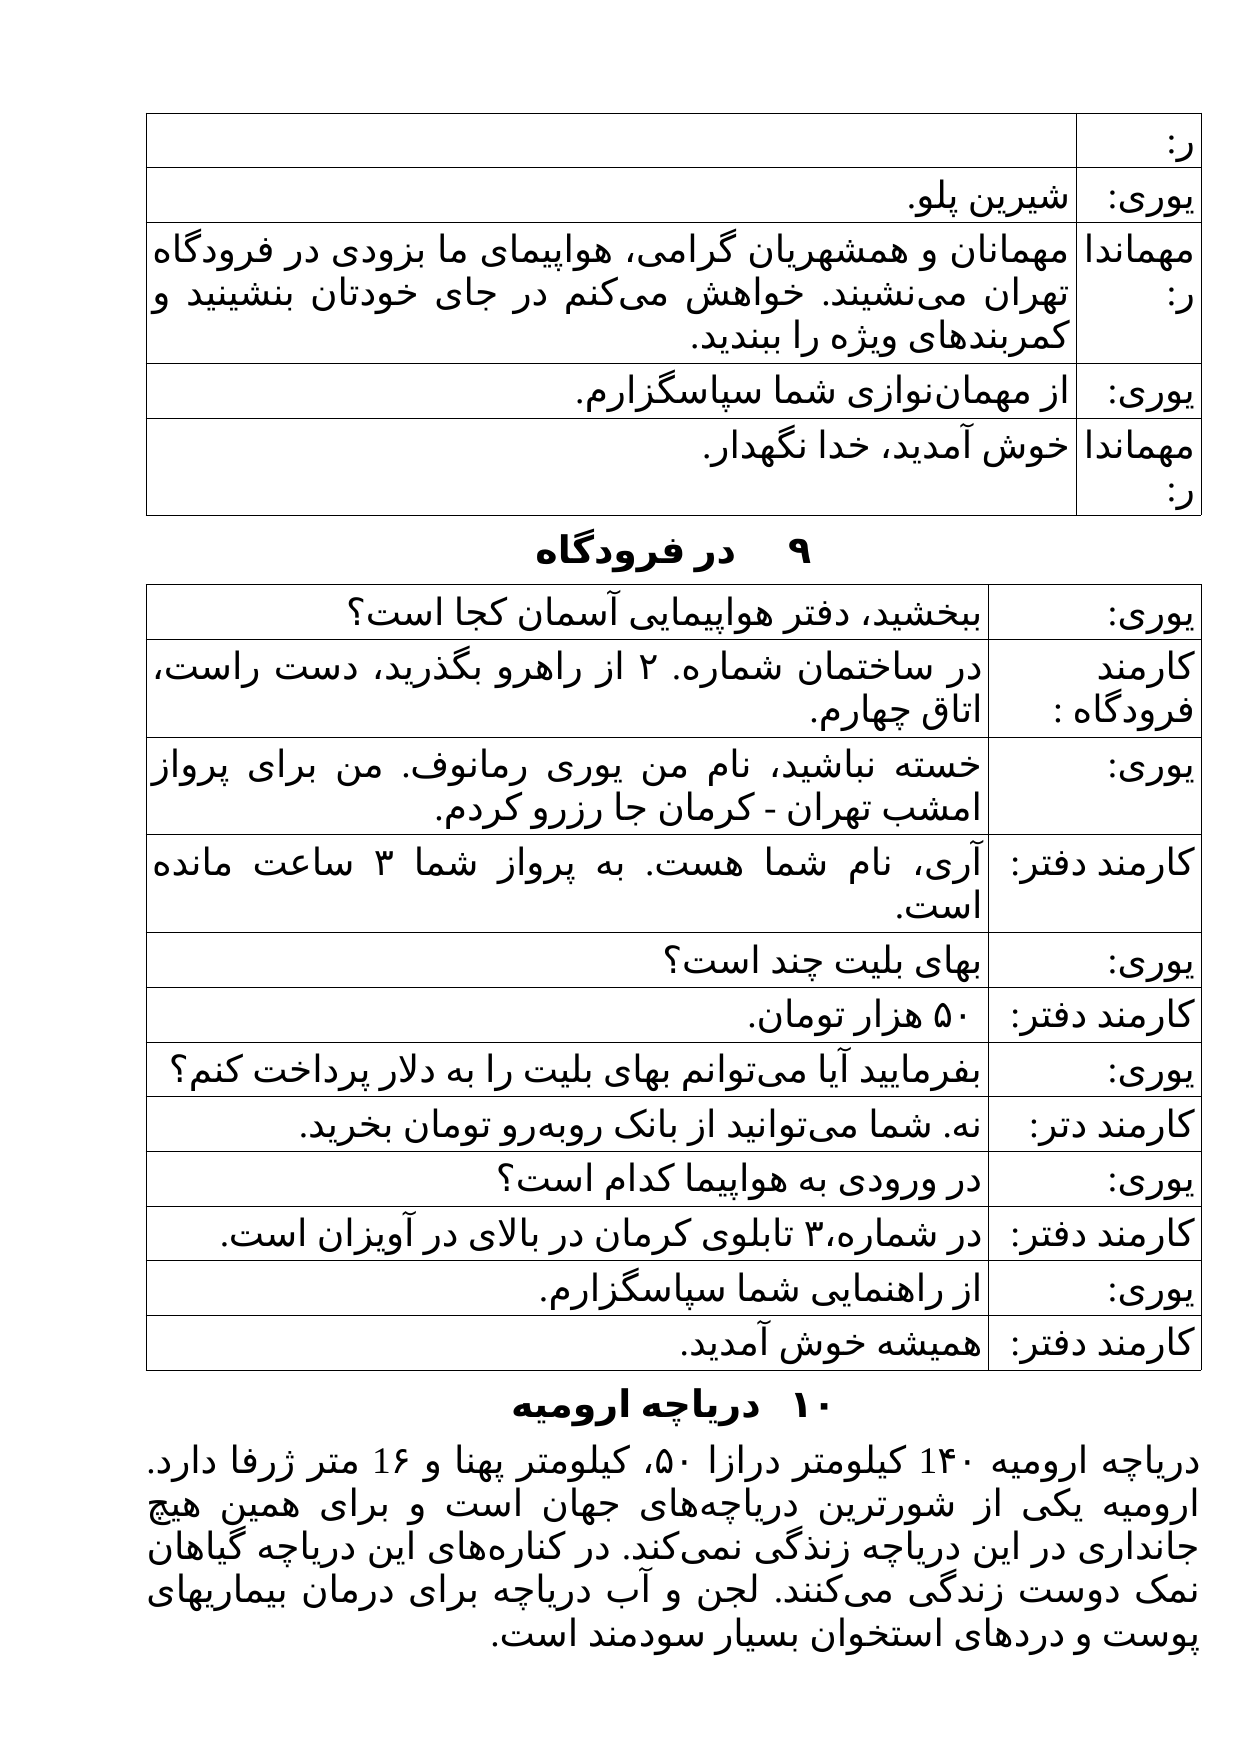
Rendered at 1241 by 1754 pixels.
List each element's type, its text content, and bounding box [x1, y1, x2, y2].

table_cell بفرمایید آیا می‌توانم بهای بلیت را به دلار پرداخت کنم؟ [147, 1043, 988, 1096]
table_cell یوری: [989, 1152, 1201, 1206]
table_cell کارمند دتر: [989, 1097, 1201, 1151]
table_cell یوری: [1077, 364, 1201, 417]
table_cell شیرین پلو. [147, 168, 1076, 222]
table_cell کارمند دفتر: [989, 988, 1201, 1042]
table_cell ر: [1077, 114, 1201, 167]
table_cell مهماندار: [1077, 419, 1201, 515]
table_cell نه. شما می‌توانید از بانک روبه‌رو تومان بخرید. [147, 1097, 988, 1151]
table_cell کارمند دفتر: [989, 1207, 1201, 1260]
table_cell یوری: [989, 738, 1201, 834]
table_cell خسته نباشید، نام من یوری رمانوف. من برای پرواز امشب تهران - کرمان جا رزرو کردم. [147, 738, 988, 834]
table_cell بهای بلیت چند است؟ [147, 933, 988, 987]
table_cell ۵۰ هزار تومان. [147, 988, 988, 1042]
table_cell کارمند فرودگاه : [989, 640, 1201, 737]
table_cell یوری: [1077, 168, 1201, 222]
table_cell مهماندار: [1077, 223, 1201, 363]
table_header یوری: [989, 585, 1201, 639]
table_cell کارمند دفتر: [989, 1316, 1201, 1370]
table_cell آری، نام شما هست. به پرواز شما ۳ ساعت مانده است. [147, 835, 988, 932]
table_cell از راهنمایی شما سپاسگزارم. [147, 1261, 988, 1315]
table_header ببخشید، دفتر هواپیمایی آسمان کجا است؟ [147, 585, 988, 639]
text دریاچه ارومیه 1۴۰ کیلومتر درازا ۵۰، کیلومتر پهنا و 1۶ متر ژرفا دارد. ارومیه یکی از شورترین دریاچه‌های جهان است و برای همین هیچ جانداری در این دریاچه زنذگی نمی‌کند. در کناره‌های این دریاچه گیاهان نمک دوست زندگی می‌کنند. لجن و آب دریاچه برای درمان بیماریهای پوست و دردهای استخوان بسیار سودمند است. [146, 1438, 1201, 1654]
subtitle دریاچه ارومیه [146, 1382, 1201, 1426]
table_cell در ساختمان شماره. ۲ از راهرو بگذرید، دست راست، اتاق چهارم. [147, 640, 988, 737]
table_cell مهمانان و همشهریان گرامی، هواپیمای ما بزودی در فرودگاه تهران می‌نشیند. خواهش می‌کنم در جای خودتان بنشینید و کمربندهای ویژه را ببندید. [147, 223, 1076, 363]
table_cell همیشه خوش آمدید. [147, 1316, 988, 1370]
table_cell در شماره،۳ تابلوی کرمان در بالای در آویزان است. [147, 1207, 988, 1260]
table_cell یوری: [989, 1261, 1201, 1315]
table_cell یوری: [989, 1043, 1201, 1096]
table_cell خوش آمدید، خدا نگهدار. [147, 419, 1076, 515]
table_cell یوری: [989, 933, 1201, 987]
table_cell کارمند دفتر: [989, 835, 1201, 932]
table_cell [147, 114, 1076, 167]
table_cell در ورودی به هواپیما کدام است؟ [147, 1152, 988, 1206]
subtitle در فرودگاه [146, 528, 1201, 572]
table_cell از مهمان‌نوازی شما سپاسگزارم. [147, 364, 1076, 417]
